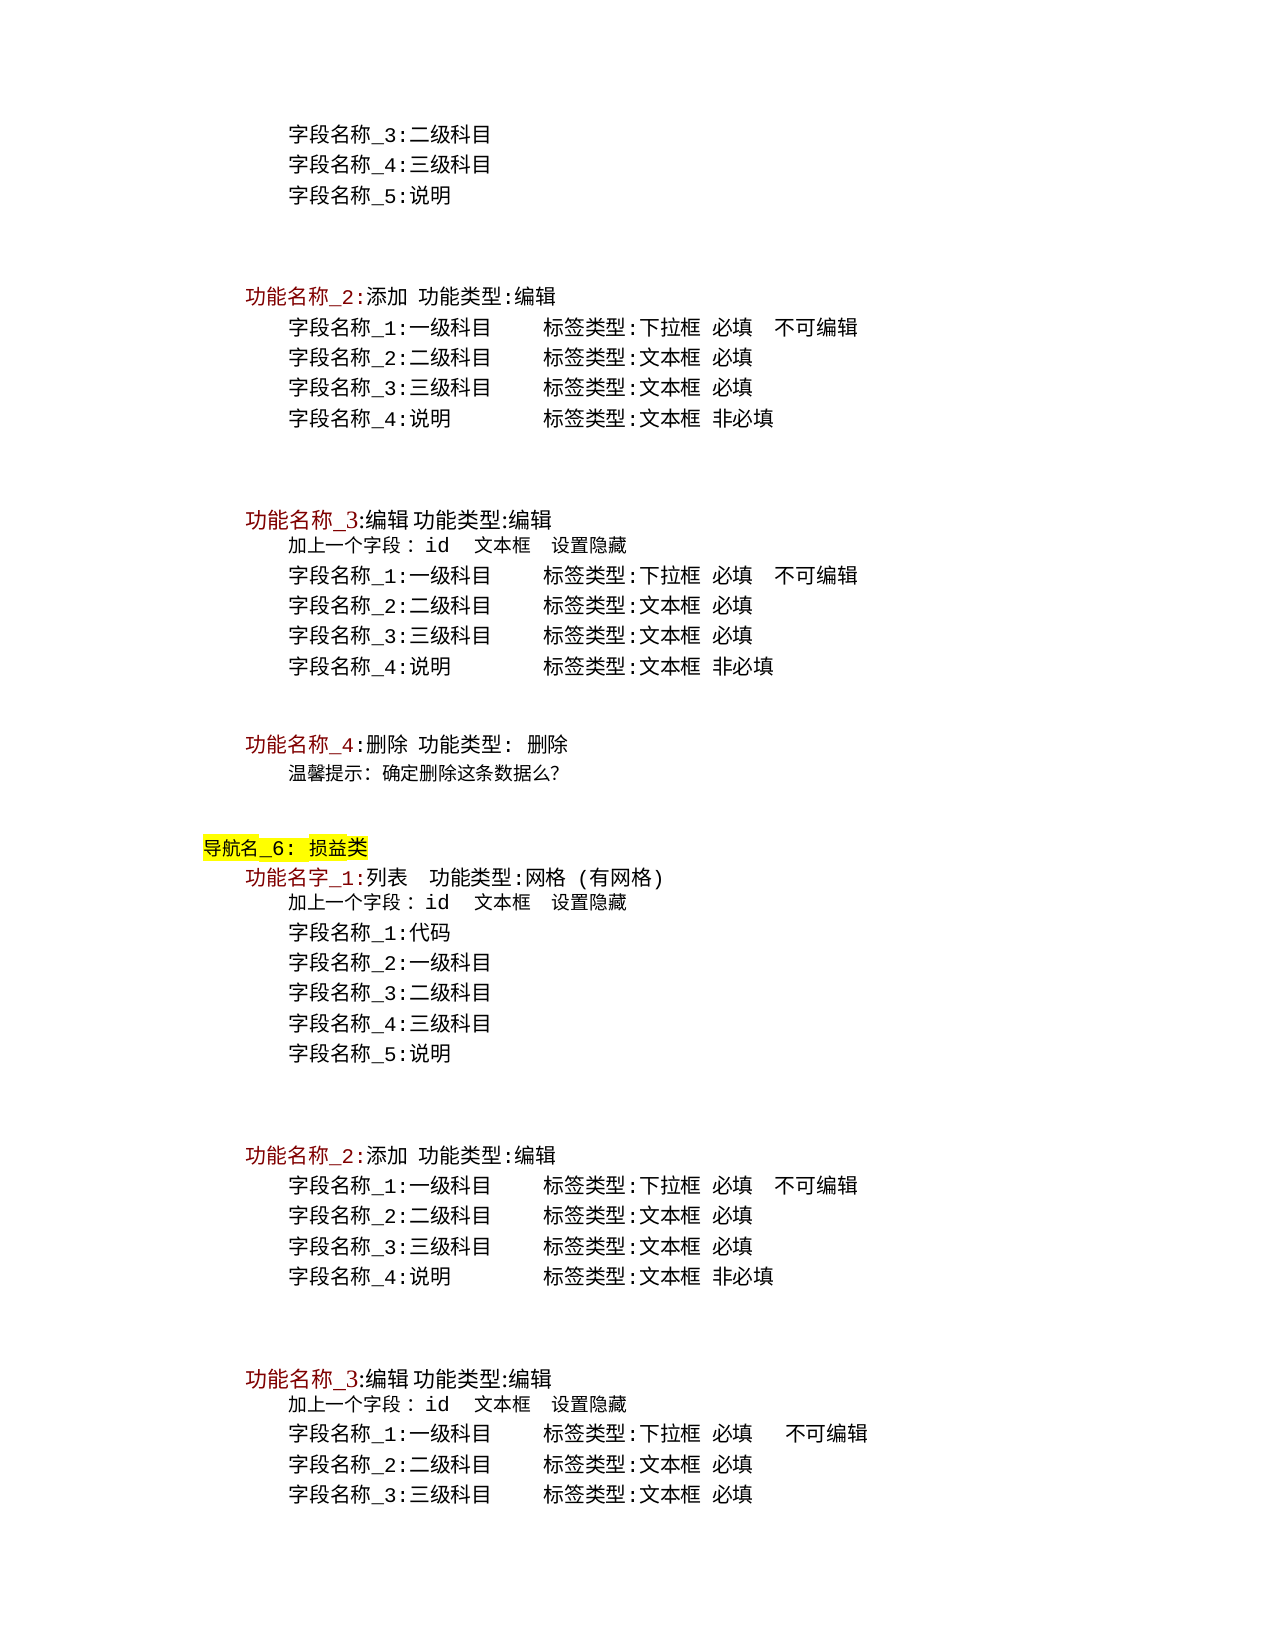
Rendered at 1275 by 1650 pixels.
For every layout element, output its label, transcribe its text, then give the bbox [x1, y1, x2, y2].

text 字段名称_1:一级科目 标签类型:下拉框 必填 不可编辑 [118, 1169, 1157, 1200]
text 字段名称_1:一级科目 标签类型:下拉框 必填 不可编辑 [118, 1417, 1157, 1448]
text 字段名称_3:三级科目 标签类型:文本框 必填 [118, 1478, 1157, 1509]
text 字段名称_2:二级科目 标签类型:文本框 必填 [118, 1448, 1157, 1478]
text 字段名称_4:说明 标签类型:文本框 非必填 [118, 650, 1157, 681]
text 字段名称_3:三级科目 标签类型:文本框 必填 [118, 620, 1157, 650]
text 功能名称_3:编辑 功能类型:编辑 [118, 1362, 1157, 1393]
text 导航名_6: 损益类 [118, 833, 1157, 862]
text 字段名称_4:说明 标签类型:文本框 非必填 [118, 1261, 1157, 1291]
text 字段名称_3:二级科目 [118, 977, 1157, 1007]
text 加上一个字段 ：id 文本框 设置隐藏 [118, 1393, 1157, 1417]
text 字段名称_4:三级科目 [118, 148, 1157, 179]
text 字段名称_5:说明 [118, 1037, 1157, 1068]
text 温馨提示：确定删除这条数据么？ [118, 758, 1157, 786]
text 功能名称_4:删除 功能类型: 删除 [118, 728, 1157, 758]
text 字段名称_2:二级科目 标签类型:文本框 必填 [118, 589, 1157, 620]
text 功能名称_2:添加 功能类型:编辑 [118, 1139, 1157, 1169]
text 字段名称_1:代码 [118, 916, 1157, 946]
text 加上一个字段 ：id 文本框 设置隐藏 [118, 892, 1157, 916]
text 字段名称_1:一级科目 标签类型:下拉框 必填 不可编辑 [118, 559, 1157, 589]
text 字段名称_3:三级科目 标签类型:文本框 必填 [118, 1230, 1157, 1261]
text 字段名称_3:二级科目 [118, 118, 1157, 148]
text 功能名字_1:列表 功能类型:网格 (有网格) [118, 862, 1157, 892]
text 字段名称_2:二级科目 标签类型:文本框 必填 [118, 341, 1157, 372]
text 字段名称_4:三级科目 [118, 1007, 1157, 1037]
text 字段名称_2:一级科目 [118, 946, 1157, 977]
text 字段名称_3:三级科目 标签类型:文本框 必填 [118, 372, 1157, 402]
text 字段名称_2:二级科目 标签类型:文本框 必填 [118, 1200, 1157, 1230]
text 字段名称_1:一级科目 标签类型:下拉框 必填 不可编辑 [118, 311, 1157, 341]
text 字段名称_4:说明 标签类型:文本框 非必填 [118, 402, 1157, 432]
text 字段名称_5:说明 [118, 179, 1157, 209]
text 功能名称_3:编辑 功能类型:编辑 [118, 503, 1157, 535]
text 功能名称_2:添加 功能类型:编辑 [118, 280, 1157, 311]
text 加上一个字段 ：id 文本框 设置隐藏 [118, 535, 1157, 559]
